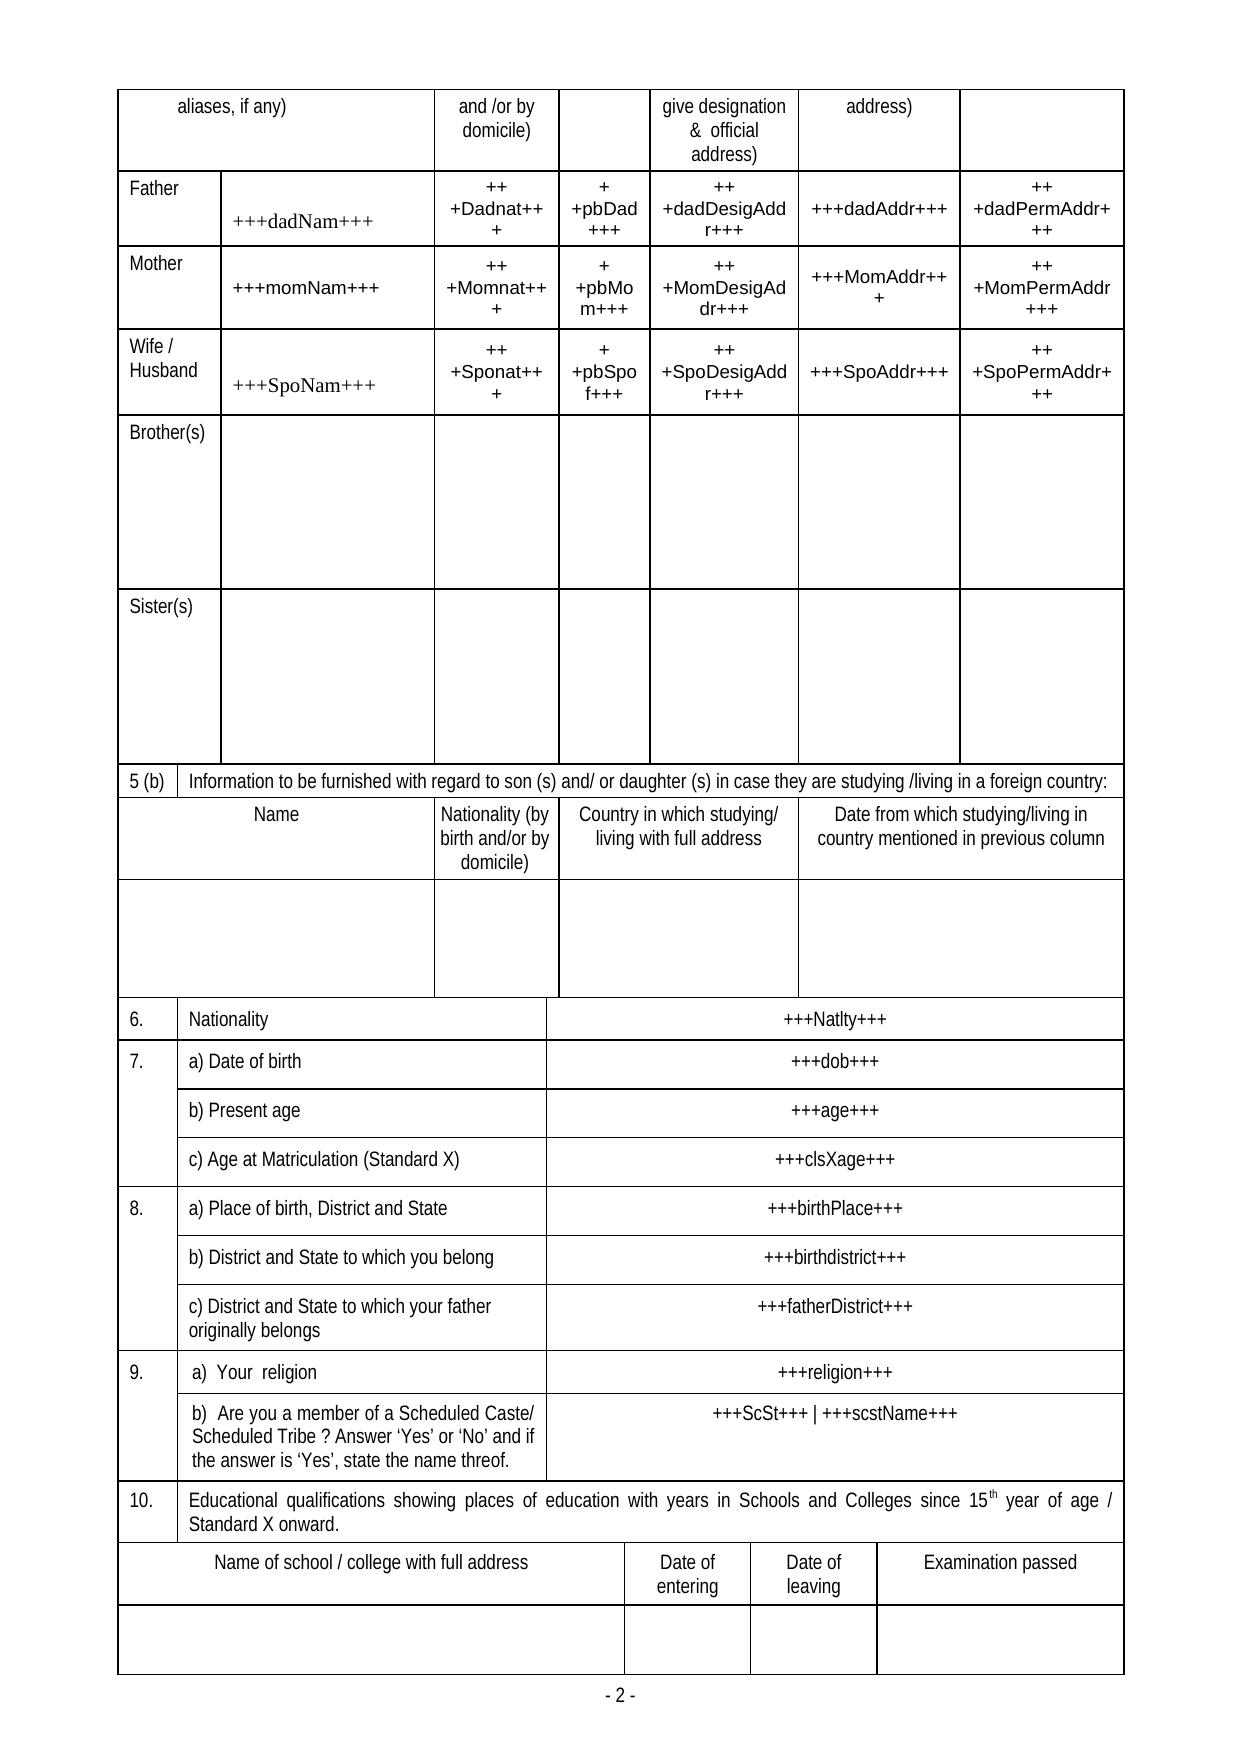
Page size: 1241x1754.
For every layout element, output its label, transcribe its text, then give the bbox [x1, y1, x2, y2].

table_cell Nationality (by birth and/or by domicile) [435, 798, 558, 878]
table_cell Examination passed [878, 1543, 1123, 1604]
table_cell +++religion+++ [547, 1351, 1123, 1393]
table_cell give designation & official address) [651, 90, 798, 170]
table_cell +++dadDesigAddr+++ [651, 172, 798, 245]
table_cell [651, 590, 798, 763]
table_cell Date of leaving [751, 1543, 876, 1604]
table_cell b) Are you a member of a Scheduled Caste/ Scheduled Tribe ? Answer ‘Yes’ or ‘No’ and if the answer is ‘Yes’, state the name threof. [178, 1394, 546, 1480]
table_cell +++birthPlace+++ [547, 1187, 1123, 1235]
table_cell [961, 590, 1123, 763]
table_cell +++SpoNam+++ [222, 330, 434, 414]
table_cell ++pbSpof+++ [560, 330, 649, 414]
table_cell +++MomAddr+++ [799, 247, 959, 328]
table_cell c) District and State to which your father originally belongs [178, 1285, 546, 1350]
table_cell Country in which studying/ living with full address [560, 798, 798, 878]
table_cell 6. [119, 998, 177, 1039]
table_cell 7. [119, 1041, 177, 1186]
table_cell Sister(s) [119, 590, 220, 763]
table_cell +++birthdistrict+++ [547, 1236, 1123, 1284]
table_cell +++age+++ [547, 1090, 1123, 1137]
table_cell Father [119, 172, 220, 245]
table_cell [435, 416, 558, 588]
table_cell [435, 590, 558, 763]
table_cell 5 (b) [119, 765, 177, 797]
table_cell a) Place of birth, District and State [178, 1187, 546, 1235]
table_cell +++Dadnat+++ [435, 172, 558, 245]
table_cell 8. [119, 1187, 177, 1350]
table_cell address) [799, 90, 959, 170]
table_cell [222, 590, 434, 763]
table_cell +++clsXage+++ [547, 1138, 1123, 1186]
table_cell 9. [119, 1351, 177, 1480]
table_cell [751, 1606, 876, 1673]
table_cell Name of school / college with full address [119, 1543, 624, 1604]
table_cell +++ScSt+++ | +++scstName+++ [547, 1394, 1123, 1480]
table_cell +++MomPermAddr+++ [961, 247, 1123, 328]
table_cell Information to be furnished with regard to son (s) and/ or daughter (s) in case they are studying /living in a foreign country: [178, 765, 1123, 797]
table_cell [222, 416, 434, 588]
table_cell ++pbDad+++ [560, 172, 649, 245]
table_cell Mother [119, 247, 220, 328]
table_cell Date from which studying/living in country mentioned in previous column [799, 798, 1123, 878]
table_cell [799, 416, 959, 588]
table_cell +++SpoPermAddr+++ [961, 330, 1123, 414]
table_cell [435, 880, 558, 997]
table_cell +++MomDesigAddr+++ [651, 247, 798, 328]
table_cell +++Sponat+++ [435, 330, 558, 414]
table_cell +++dadPermAddr+++ [961, 172, 1123, 245]
table_cell +++SpoAddr+++ [799, 330, 959, 414]
table_cell +++dadNam+++ [222, 172, 434, 245]
table_cell [560, 880, 798, 997]
table_cell b) Present age [178, 1090, 546, 1137]
table_cell [799, 880, 1123, 997]
table_cell Wife / Husband [119, 330, 220, 414]
table_cell [560, 90, 649, 170]
table_cell +++fatherDistrict+++ [547, 1285, 1123, 1350]
table_cell [799, 590, 959, 763]
table_cell aliases, if any) [119, 90, 434, 170]
table_cell 10. [119, 1482, 177, 1542]
table_cell Date of entering [625, 1543, 750, 1604]
table_cell +++SpoDesigAddr+++ [651, 330, 798, 414]
table_cell Name [119, 798, 434, 878]
table_cell Educational qualifications showing places of education with years in Schools and Colleges since 15th year of age / Standard X onward. [178, 1482, 1123, 1542]
table_cell +++Momnat+++ [435, 247, 558, 328]
table_cell +++dob+++ [547, 1041, 1123, 1088]
table_cell [961, 90, 1123, 170]
table_cell [625, 1606, 750, 1673]
table_cell [961, 416, 1123, 588]
table_cell b) District and State to which you belong [178, 1236, 546, 1284]
table_cell c) Age at Matriculation (Standard X) [178, 1138, 546, 1186]
table_cell [560, 416, 649, 588]
table_cell [651, 416, 798, 588]
table_cell and /or by domicile) [435, 90, 558, 170]
table_cell [119, 1606, 624, 1673]
table_cell Nationality [178, 998, 546, 1039]
table_cell [119, 880, 434, 997]
table_cell a) Your religion [178, 1351, 546, 1393]
table_cell +++dadAddr+++ [799, 172, 959, 245]
table_cell Brother(s) [119, 416, 220, 588]
table_cell a) Date of birth [178, 1041, 546, 1088]
table_cell [878, 1606, 1123, 1673]
table_cell +++Natlty+++ [547, 998, 1123, 1039]
table_cell [560, 590, 649, 763]
table_cell ++pbMom+++ [560, 247, 649, 328]
table_cell +++momNam+++ [222, 247, 434, 328]
